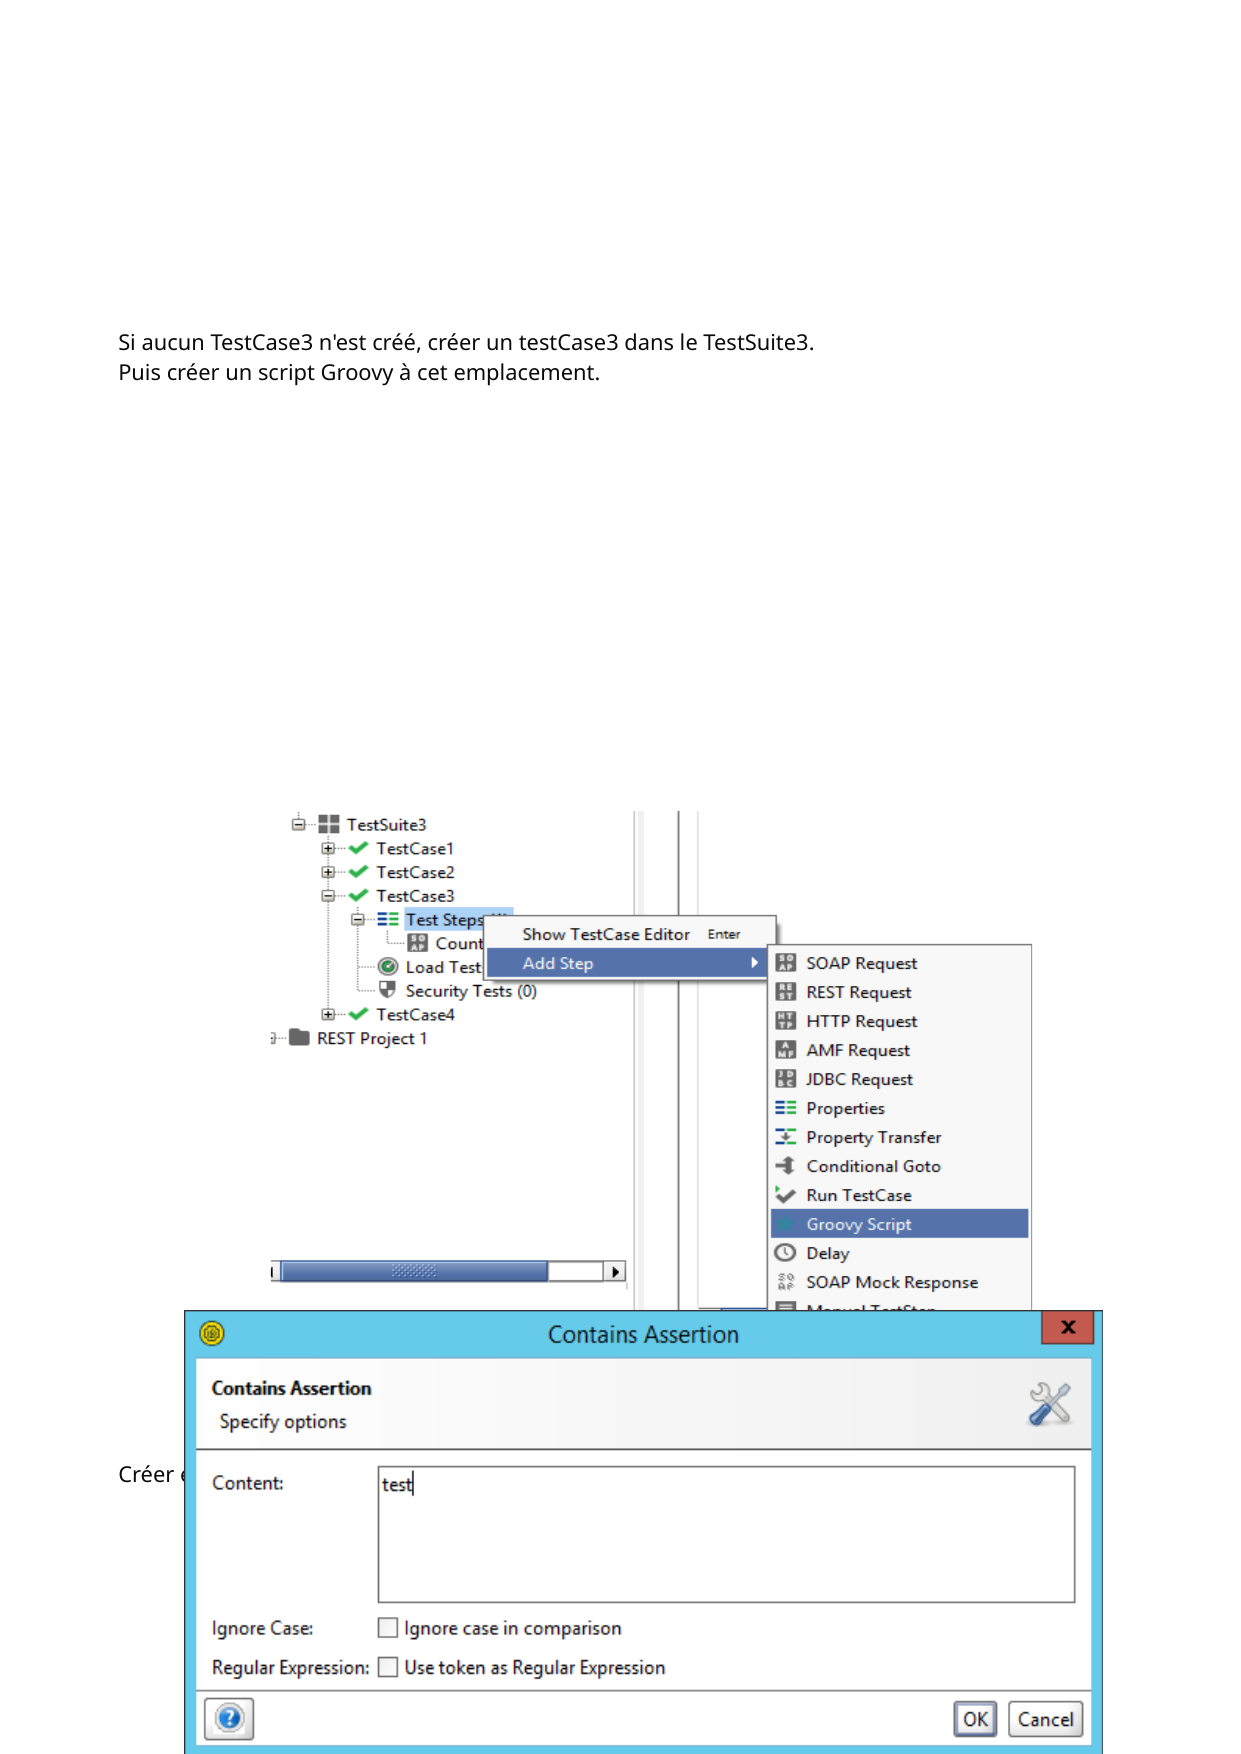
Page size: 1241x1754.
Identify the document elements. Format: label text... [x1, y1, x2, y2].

text Si aucun TestCase3 n'est créé, créer un testCase3 dans le TestSuite3. [118, 327, 1122, 356]
text Créer ensuite une assertion de type string sur ce testStep. [118, 1459, 184, 1488]
text Puis créer un script Groovy à cet emplacement. [118, 356, 1122, 386]
